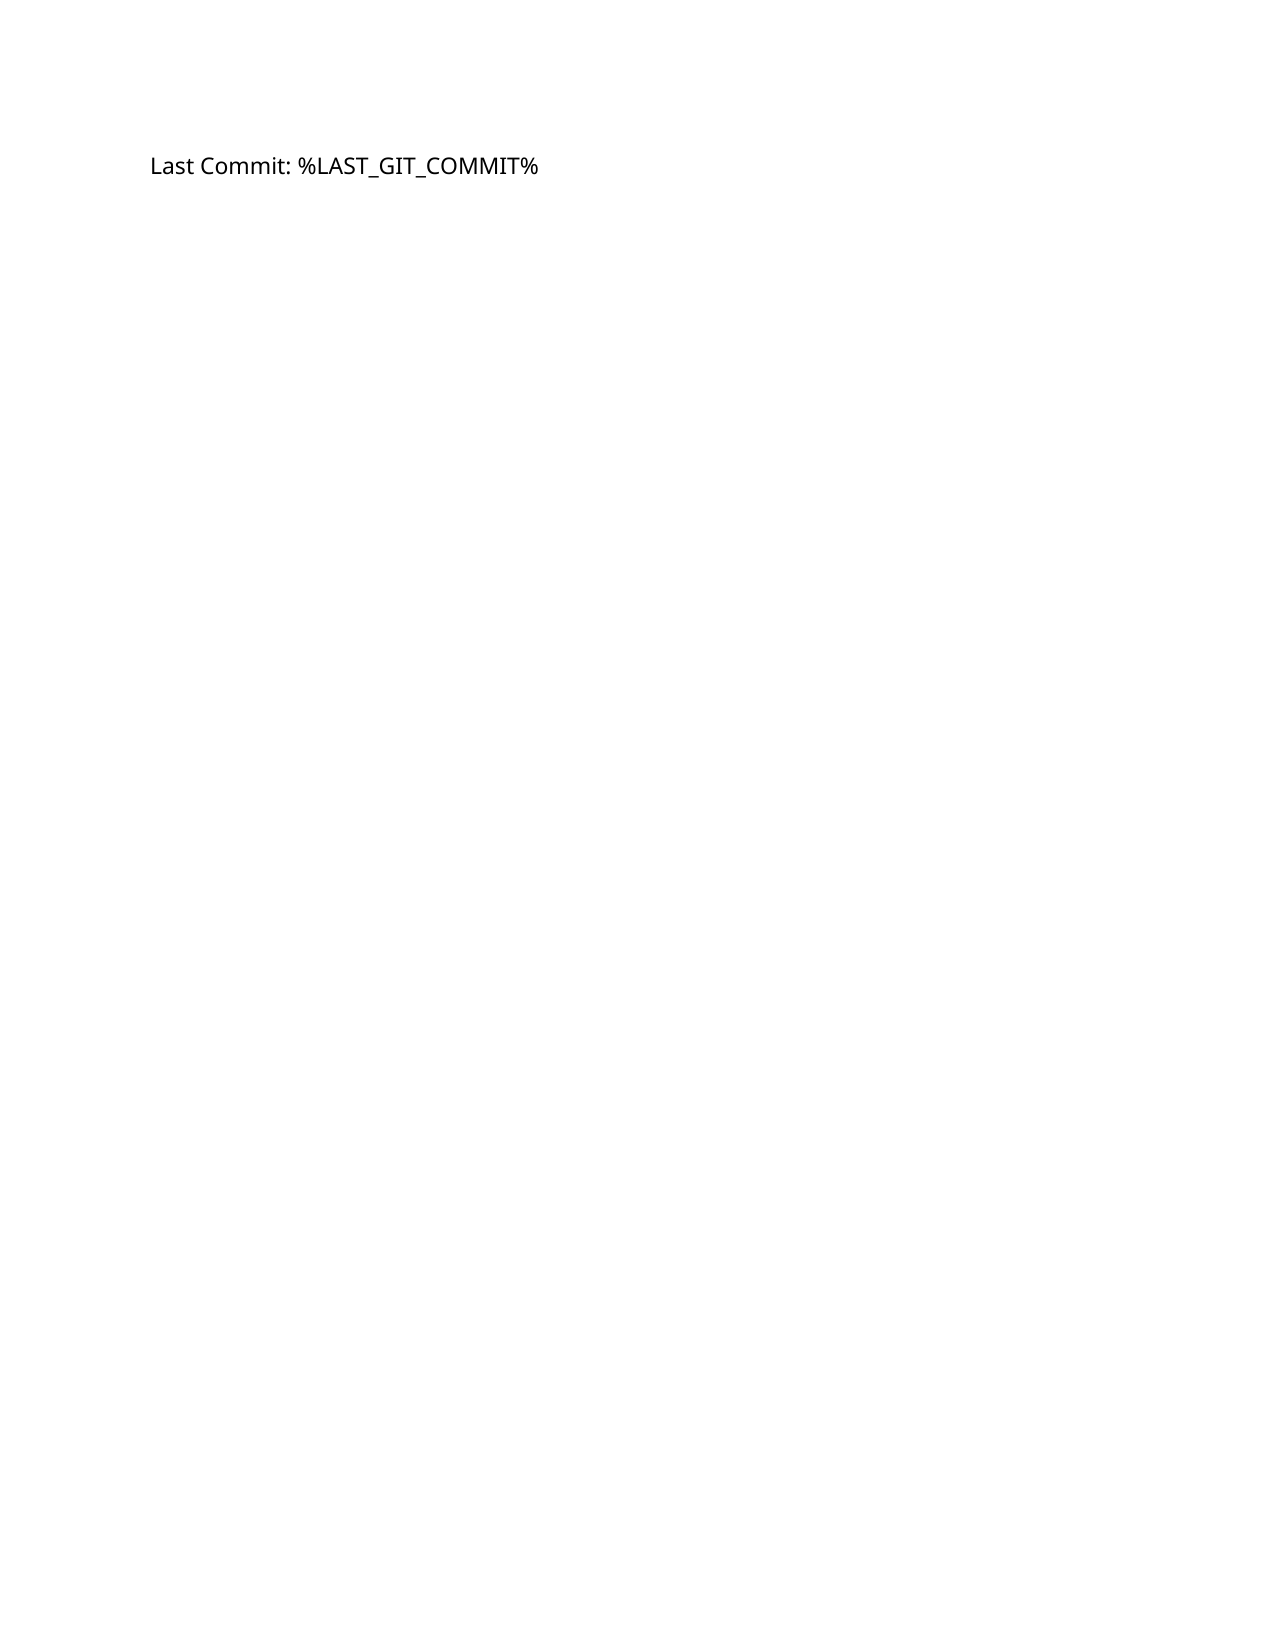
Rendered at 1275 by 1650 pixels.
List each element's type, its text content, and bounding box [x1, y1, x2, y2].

text Last Commit: %LAST_GIT_COMMIT% [150, 150, 1125, 181]
